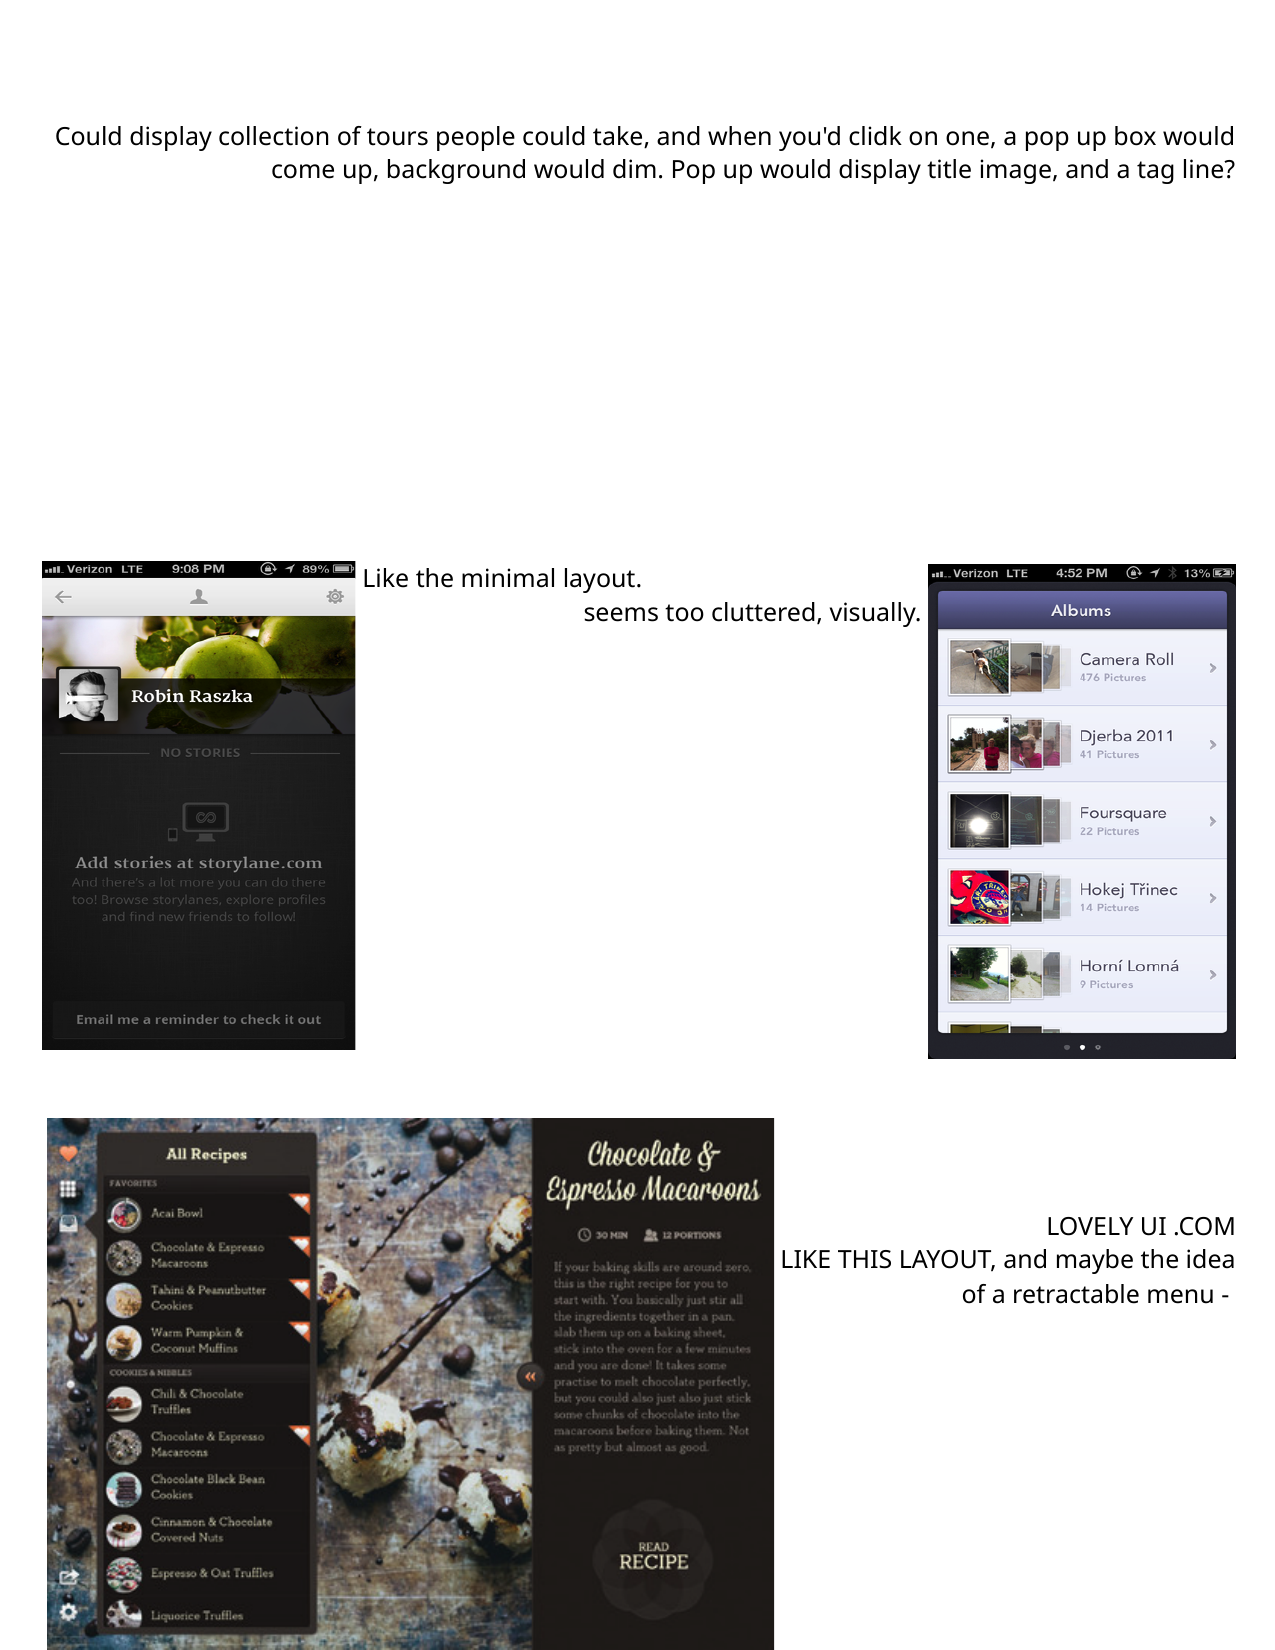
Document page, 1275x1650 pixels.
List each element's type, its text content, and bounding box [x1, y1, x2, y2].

picture [47, 1118, 775, 1650]
text LOVELY UI .COM [775, 1208, 1236, 1242]
text seems too cluttered, visually. [356, 595, 928, 629]
text Could display collection of tours people could take, and when you'd clidk on one, a pop up box would come up, background would dim. Pop up would display title image, and a tag line? [43, 118, 1236, 186]
text Like the minimal layout. [356, 561, 1236, 595]
picture [42, 561, 356, 1050]
picture [928, 564, 1236, 1059]
text LIKE THIS LAYOUT, and maybe the idea of a retractable menu - [775, 1242, 1236, 1310]
